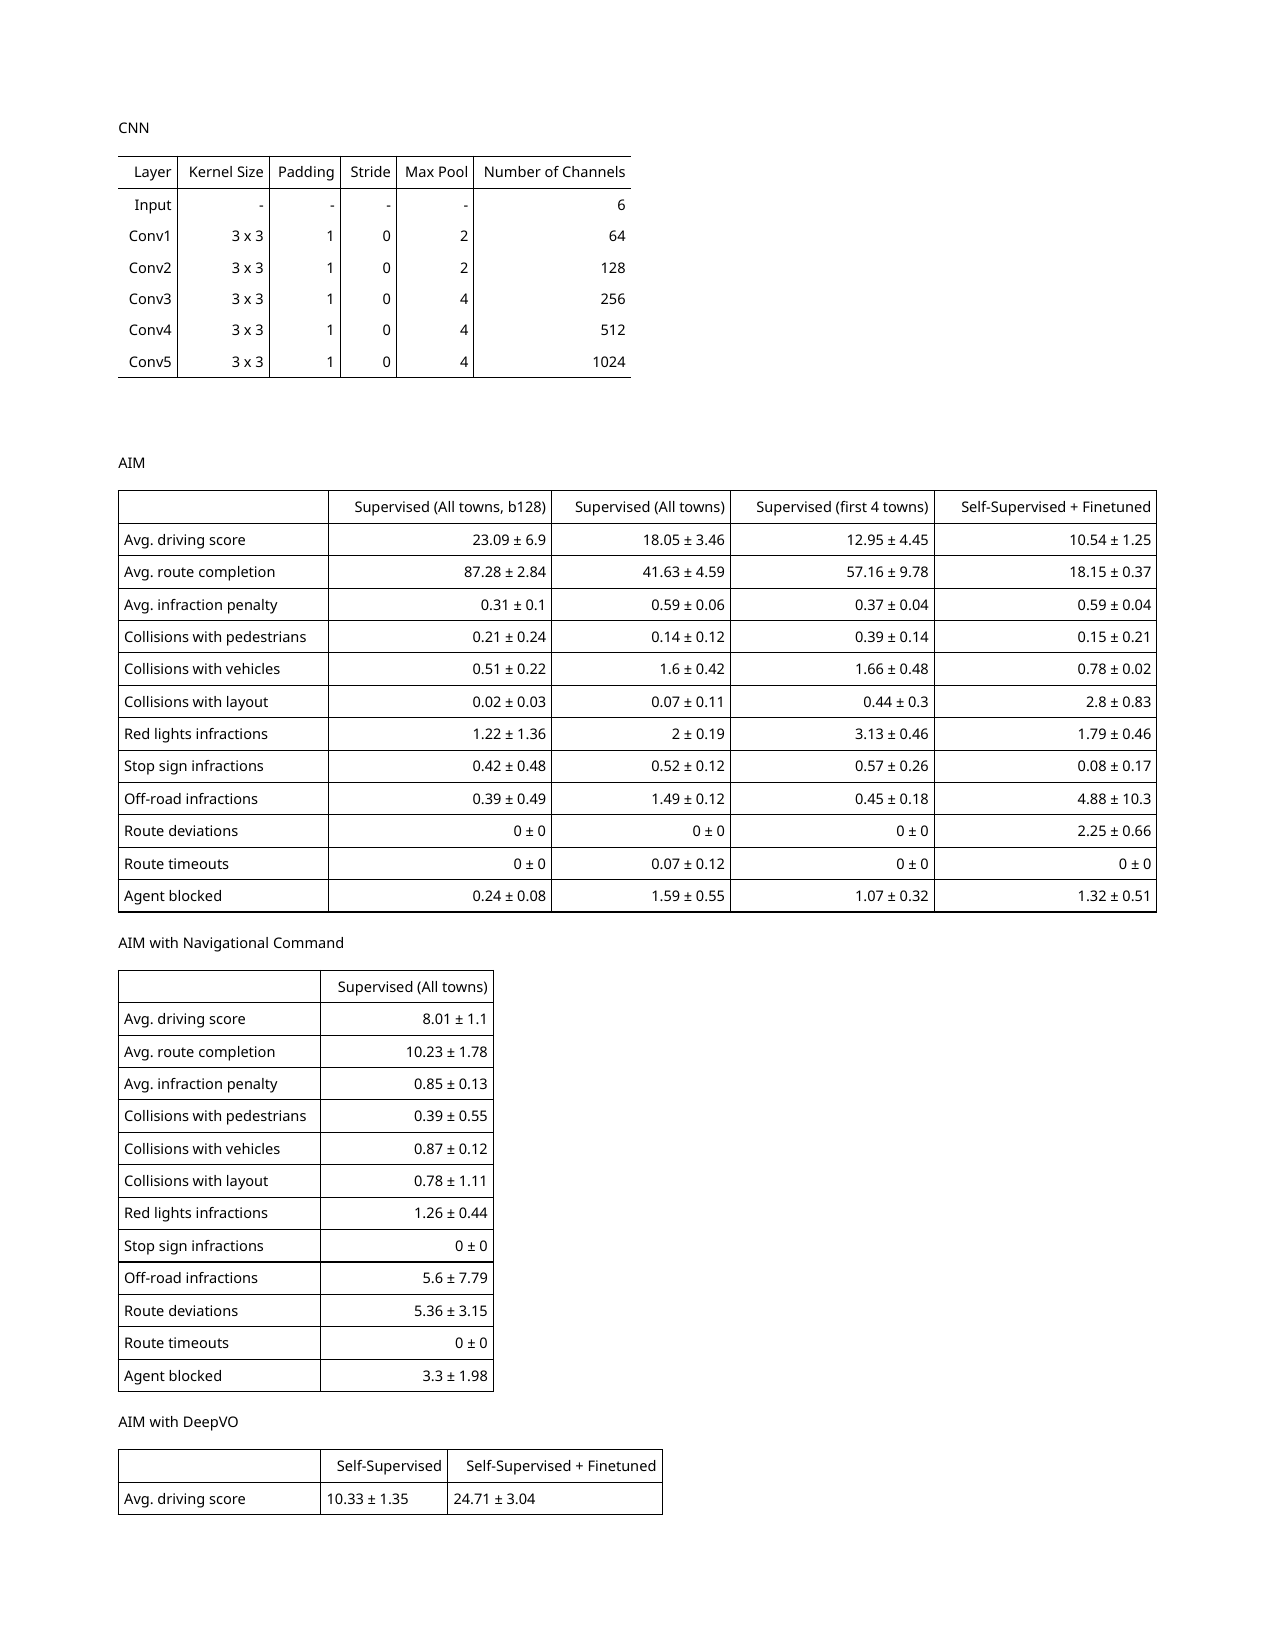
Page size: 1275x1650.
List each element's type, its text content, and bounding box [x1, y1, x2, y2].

text AIM with DeepVO [118, 1412, 1157, 1432]
table_cell 0 [341, 314, 396, 346]
table_cell 5.36 ± 3.15 [321, 1295, 493, 1326]
table_cell 0.15 ± 0.21 [935, 621, 1156, 652]
table_cell Route timeouts [119, 848, 328, 879]
table_header Number of Channels [474, 157, 631, 188]
table_cell 6 [474, 189, 631, 220]
table_cell 1 [270, 346, 340, 377]
table_cell 0.14 ± 0.12 [552, 621, 730, 652]
table_cell 0.78 ± 0.02 [935, 653, 1156, 685]
table_header Supervised (All towns, b128) [329, 491, 551, 523]
table_cell Conv2 [118, 252, 177, 283]
table_cell 0.39 ± 0.55 [321, 1100, 493, 1132]
table_cell 8.01 ± 1.1 [321, 1003, 493, 1034]
table_cell Off-road infractions [119, 783, 328, 814]
table_cell Route deviations [119, 815, 328, 847]
table_cell 5.6 ± 7.79 [321, 1263, 493, 1294]
table_header Layer [118, 157, 177, 188]
table_cell 3 x 3 [178, 252, 269, 283]
table_cell 0.87 ± 0.12 [321, 1133, 493, 1164]
table_cell Conv1 [118, 220, 177, 252]
table_cell 0.44 ± 0.3 [731, 686, 934, 717]
table_cell Conv5 [118, 346, 177, 377]
table_cell 512 [474, 314, 631, 346]
text AIM [118, 453, 1157, 473]
table_cell Conv4 [118, 314, 177, 346]
table_cell 1 [270, 314, 340, 346]
table_cell 0.07 ± 0.11 [552, 686, 730, 717]
table_cell 2.25 ± 0.66 [935, 815, 1156, 847]
table_header Kernel Size [178, 157, 269, 188]
text CNN [118, 118, 1157, 138]
table_cell Collisions with layout [119, 686, 328, 717]
table_cell 0 [341, 220, 396, 252]
table_cell Route timeouts [119, 1327, 320, 1358]
table_cell Avg. infraction penalty [119, 1068, 320, 1099]
table_header Stride [341, 157, 396, 188]
table_cell 1.79 ± 0.46 [935, 718, 1156, 749]
table_cell 0.45 ± 0.18 [731, 783, 934, 814]
table_header Supervised (All towns) [552, 491, 730, 523]
table_cell 0 ± 0 [731, 815, 934, 847]
table_cell 0.37 ± 0.04 [731, 589, 934, 620]
table_header Self-Supervised + Finetuned [935, 491, 1156, 523]
table_cell 0.59 ± 0.06 [552, 589, 730, 620]
table_header Self-Supervised + Finetuned [448, 1450, 662, 1482]
table_cell 0.51 ± 0.22 [329, 653, 551, 685]
table_header Self-Supervised [321, 1450, 447, 1482]
table_cell Stop sign infractions [119, 1230, 320, 1261]
table_cell 0.21 ± 0.24 [329, 621, 551, 652]
table_cell 0 ± 0 [731, 848, 934, 879]
table_cell 1.49 ± 0.12 [552, 783, 730, 814]
table_cell Collisions with layout [119, 1165, 320, 1197]
table_cell 0 ± 0 [552, 815, 730, 847]
table_header Supervised (first 4 towns) [731, 491, 934, 523]
table_cell 0 ± 0 [329, 848, 551, 879]
table_cell 0.24 ± 0.08 [329, 880, 551, 911]
table_cell 2.8 ± 0.83 [935, 686, 1156, 717]
table_cell 2 ± 0.19 [552, 718, 730, 749]
table_cell 0.39 ± 0.49 [329, 783, 551, 814]
table_cell 0 ± 0 [321, 1327, 493, 1358]
table_cell 4 [397, 346, 473, 377]
table_cell 0 [341, 346, 396, 377]
table_cell 18.15 ± 0.37 [935, 556, 1156, 587]
table_cell - [397, 189, 473, 220]
table_cell Avg. driving score [119, 524, 328, 555]
table_cell 0.31 ± 0.1 [329, 589, 551, 620]
table_header Supervised (All towns) [321, 971, 493, 1002]
table_cell Conv3 [118, 283, 177, 314]
table_cell 1.07 ± 0.32 [731, 880, 934, 911]
table_cell - [178, 189, 269, 220]
table_cell 1.26 ± 0.44 [321, 1198, 493, 1229]
table_cell Agent blocked [119, 880, 328, 911]
table_cell 3.13 ± 0.46 [731, 718, 934, 749]
table_cell 10.54 ± 1.25 [935, 524, 1156, 555]
table_cell Collisions with pedestrians [119, 1100, 320, 1132]
table_cell - [270, 189, 340, 220]
table_cell 18.05 ± 3.46 [552, 524, 730, 555]
table_cell 3 x 3 [178, 283, 269, 314]
table_cell 0.39 ± 0.14 [731, 621, 934, 652]
table_cell 128 [474, 252, 631, 283]
table_cell 87.28 ± 2.84 [329, 556, 551, 587]
table_cell 3.3 ± 1.98 [321, 1360, 493, 1391]
table_cell 0 [341, 252, 396, 283]
table_cell 57.16 ± 9.78 [731, 556, 934, 587]
table_cell Stop sign infractions [119, 751, 328, 782]
table_cell 0.57 ± 0.26 [731, 751, 934, 782]
table_header Padding [270, 157, 340, 188]
table_cell 3 x 3 [178, 346, 269, 377]
table_cell 4 [397, 283, 473, 314]
table_cell 41.63 ± 4.59 [552, 556, 730, 587]
text AIM with Navigational Command [118, 932, 1157, 952]
table_cell Red lights infractions [119, 718, 328, 749]
table_cell Avg. infraction penalty [119, 589, 328, 620]
table_cell 1.66 ± 0.48 [731, 653, 934, 685]
table_cell Avg. driving score [119, 1003, 320, 1034]
table_cell 1.59 ± 0.55 [552, 880, 730, 911]
table_cell 3 x 3 [178, 220, 269, 252]
table_cell Avg. driving score [119, 1483, 320, 1514]
table_cell 0 [341, 283, 396, 314]
table_cell 1.32 ± 0.51 [935, 880, 1156, 911]
table_cell 0.52 ± 0.12 [552, 751, 730, 782]
table_cell 0.07 ± 0.12 [552, 848, 730, 879]
table_cell 10.23 ± 1.78 [321, 1036, 493, 1067]
table_cell 24.71 ± 3.04 [448, 1483, 662, 1514]
table_cell 64 [474, 220, 631, 252]
table_cell 23.09 ± 6.9 [329, 524, 551, 555]
table_cell 0.08 ± 0.17 [935, 751, 1156, 782]
table_cell 0 ± 0 [321, 1230, 493, 1261]
table_cell 1 [270, 220, 340, 252]
table_cell 12.95 ± 4.45 [731, 524, 934, 555]
table_cell 4 [397, 314, 473, 346]
table_cell 0.42 ± 0.48 [329, 751, 551, 782]
table_header [119, 491, 328, 523]
table_cell Avg. route completion [119, 1036, 320, 1067]
table_cell Collisions with pedestrians [119, 621, 328, 652]
table_cell 2 [397, 220, 473, 252]
table_cell 1.22 ± 1.36 [329, 718, 551, 749]
table_cell 2 [397, 252, 473, 283]
table_cell 0.59 ± 0.04 [935, 589, 1156, 620]
table_cell Collisions with vehicles [119, 1133, 320, 1164]
table_cell 0 ± 0 [935, 848, 1156, 879]
table_cell Avg. route completion [119, 556, 328, 587]
table_header Max Pool [397, 157, 473, 188]
table_cell Collisions with vehicles [119, 653, 328, 685]
table_cell 1 [270, 252, 340, 283]
table_cell 1.6 ± 0.42 [552, 653, 730, 685]
table_cell 0.85 ± 0.13 [321, 1068, 493, 1099]
table_cell 0.02 ± 0.03 [329, 686, 551, 717]
table_cell Agent blocked [119, 1360, 320, 1391]
table_cell 0 ± 0 [329, 815, 551, 847]
table_cell 0.78 ± 1.11 [321, 1165, 493, 1197]
table_cell 1 [270, 283, 340, 314]
table_header [119, 971, 320, 1002]
table_cell 10.33 ± 1.35 [321, 1483, 447, 1514]
table_header [119, 1450, 320, 1482]
table_cell Off-road infractions [119, 1263, 320, 1294]
table_cell Red lights infractions [119, 1198, 320, 1229]
table_cell - [341, 189, 396, 220]
table_cell 1024 [474, 346, 631, 377]
table_cell Route deviations [119, 1295, 320, 1326]
table_cell 3 x 3 [178, 314, 269, 346]
table_cell 4.88 ± 10.3 [935, 783, 1156, 814]
table_cell Input [118, 189, 177, 220]
table_cell 256 [474, 283, 631, 314]
